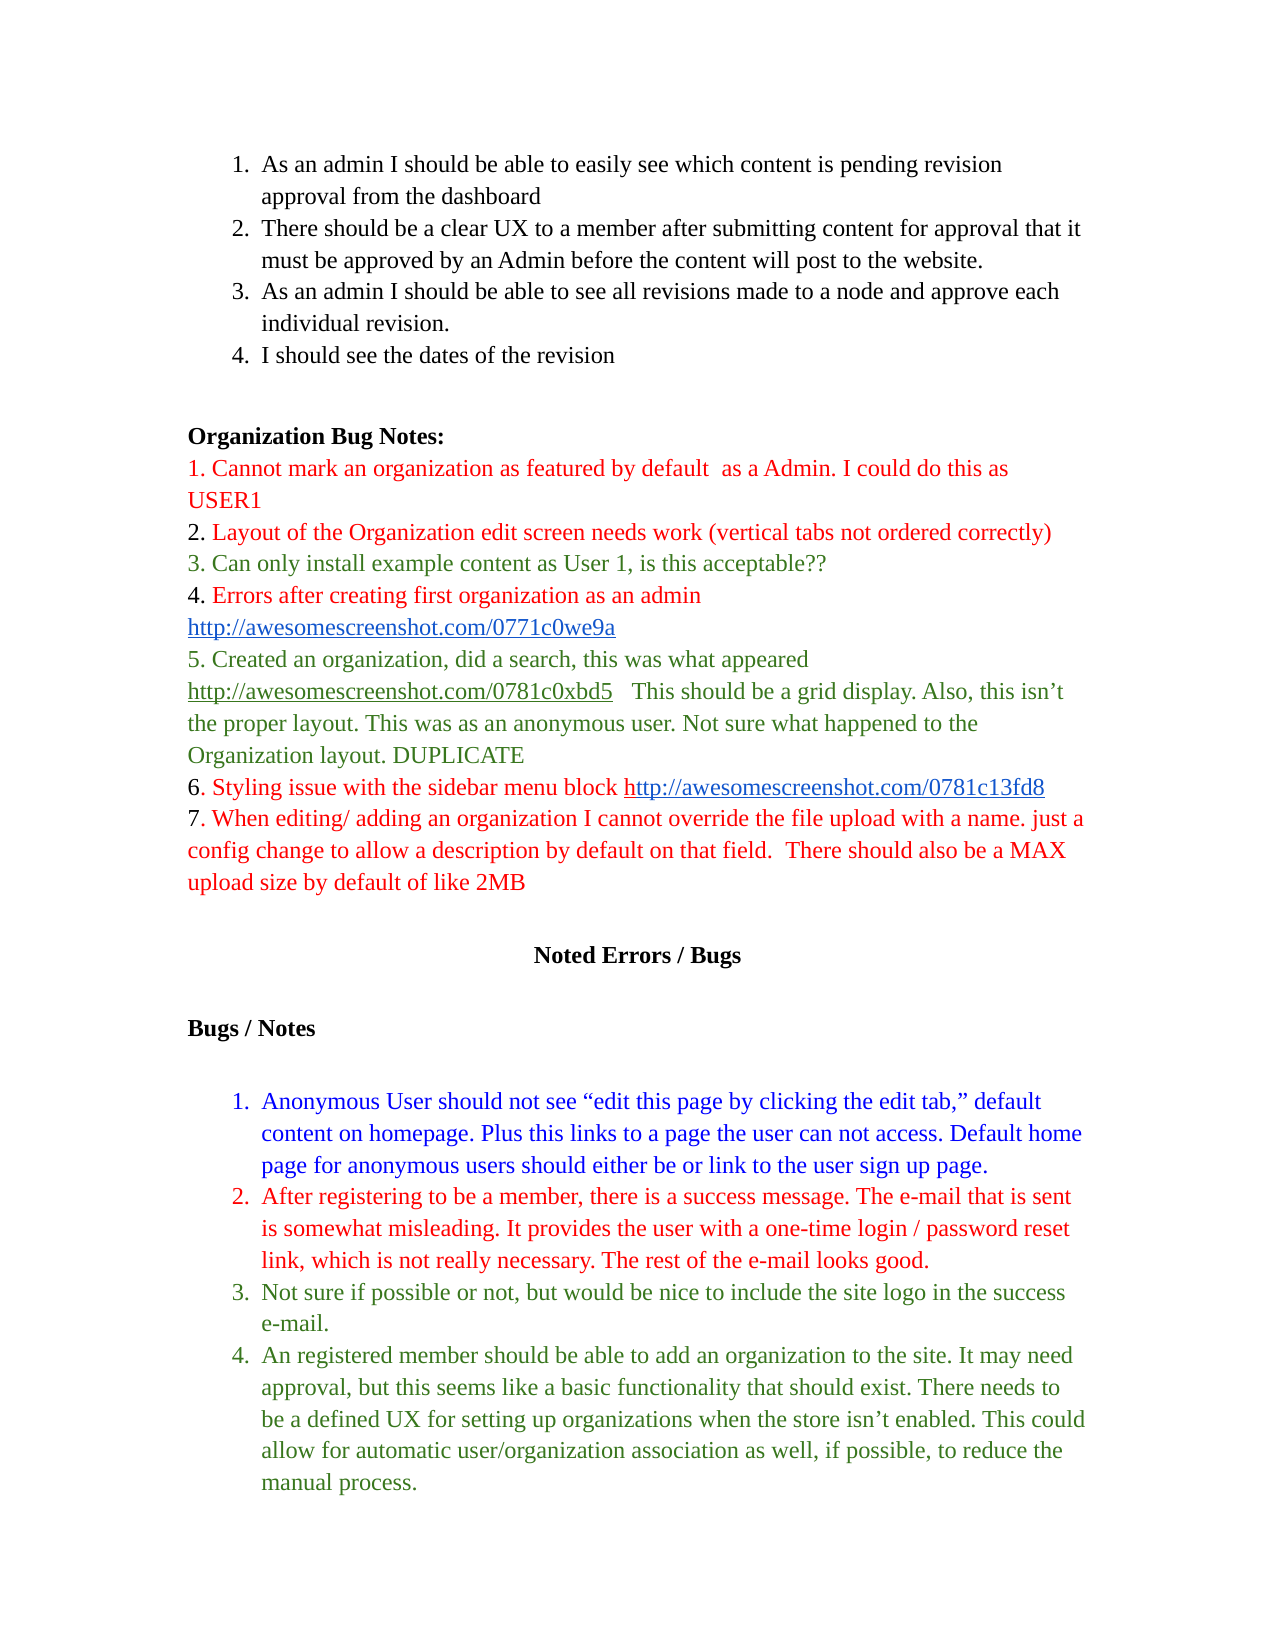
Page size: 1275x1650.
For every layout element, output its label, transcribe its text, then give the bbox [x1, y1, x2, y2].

list I should see the dates of the revision [232, 341, 1087, 368]
text Bugs / Notes [187, 1014, 1087, 1042]
text 1. Cannot mark an organization as featured by default as a Admin. I could do this as USER1 [187, 454, 1087, 513]
list After registering to be a member, there is a success message. The e-mail that is sent is somewhat misleading. It provides the user with a one-time login / password reset link, which is not really necessary. The rest of the e-mail looks good. [232, 1182, 1087, 1273]
text Noted Errors / Bugs [187, 941, 1087, 969]
list An registered member should be able to add an organization to the site. It may need approval, but this seems like a basic functionality that should exist. There needs to be a defined UX for setting up organizations when the store isn’t enabled. This could allow for automatic user/organization association as well, if possible, to reduce the manual process. [232, 1341, 1087, 1496]
text 6. Styling issue with the sidebar menu block http://awesomescreenshot.com/0781c13fd8 [187, 772, 1087, 800]
text 2. Layout of the Organization edit screen needs work (vertical tabs not ordered correctly) [187, 517, 1087, 545]
list There should be a clear UX to a member after submitting content for approval that it must be approved by an Admin before the content will post to the website. [232, 213, 1087, 273]
text 7. When editing/ adding an organization I cannot override the file upload with a name. just a config change to allow a description by default on that field. There should also be a MAX upload size by default of like 2MB [187, 804, 1087, 896]
text 4. Errors after creating first organization as an admin http://awesomescreenshot.com/0771c0we9a [187, 581, 1087, 641]
list As an admin I should be able to see all revisions made to a node and approve each individual revision. [232, 277, 1087, 337]
list Anonymous User should not see “edit this page by clicking the edit tab,” default content on homepage. Plus this links to a page the user can not access. Default home page for anonymous users should either be or link to the user sign up page. [232, 1087, 1087, 1178]
list As an admin I should be able to easily see which content is pending revision approval from the dashboard [232, 150, 1087, 210]
text 3. Can only install example content as User 1, is this acceptable?? [187, 549, 1087, 577]
text 5. Created an organization, did a search, this was what appeared http://awesomescreenshot.com/0781c0xbd5 This should be a grid display. Also, this isn’t the proper layout. This was as an anonymous user. Not sure what happened to the Organization layout. DUPLICATE [187, 644, 1087, 768]
list Not sure if possible or not, but would be nice to include the site logo in the success e-mail. [232, 1277, 1087, 1337]
subtitle Organization Bug Notes: [187, 422, 1087, 450]
